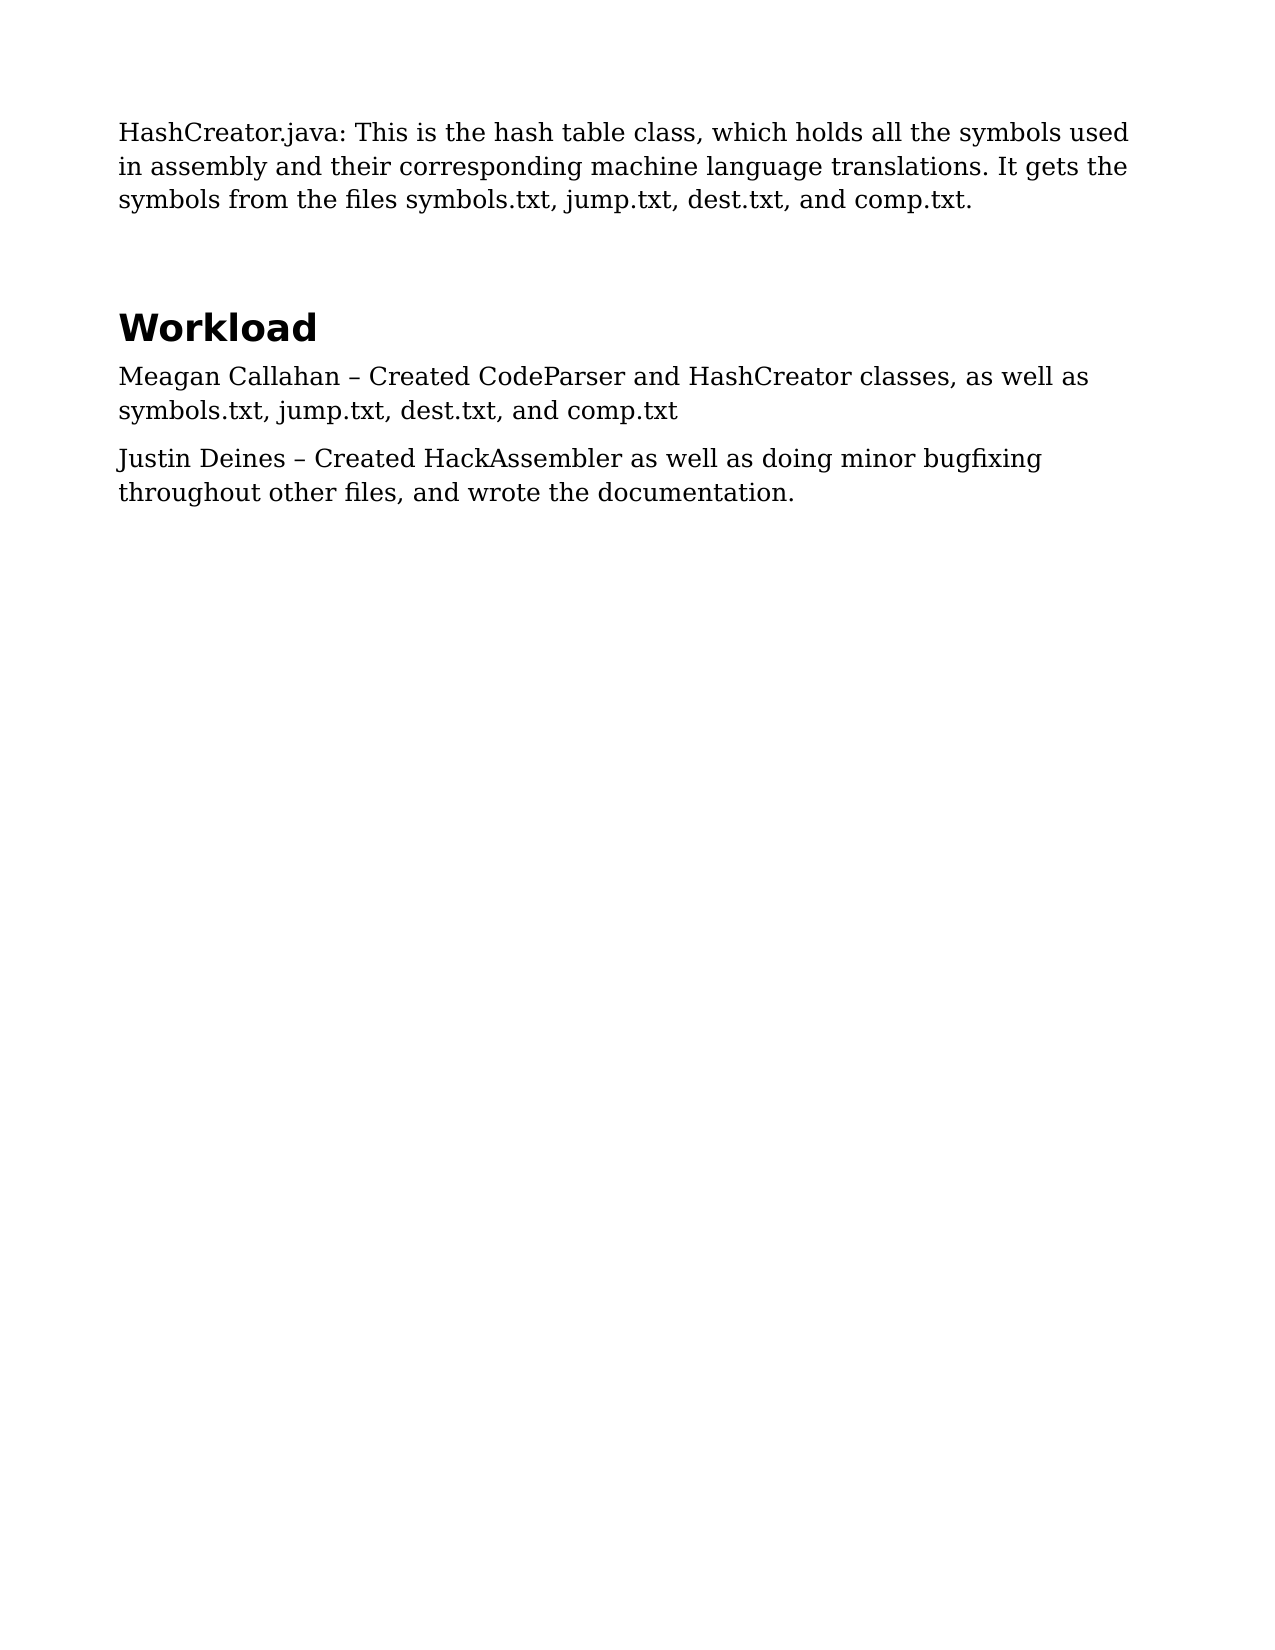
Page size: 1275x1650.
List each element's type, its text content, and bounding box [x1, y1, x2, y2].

subtitle Workload [118, 306, 1157, 350]
text HashCreator.java: This is the hash table class, which holds all the symbols used in assembly and their corresponding machine language translations. It gets the symbols from the files symbols.txt, jump.txt, dest.txt, and comp.txt. [118, 118, 1157, 214]
text Meagan Callahan – Created CodeParser and HashCreator classes, as well as symbols.txt, jump.txt, dest.txt, and comp.txt [118, 363, 1157, 425]
text Justin Deines – Created HackAssembler as well as doing minor bugfixing throughout other files, and wrote the documentation. [118, 444, 1157, 507]
